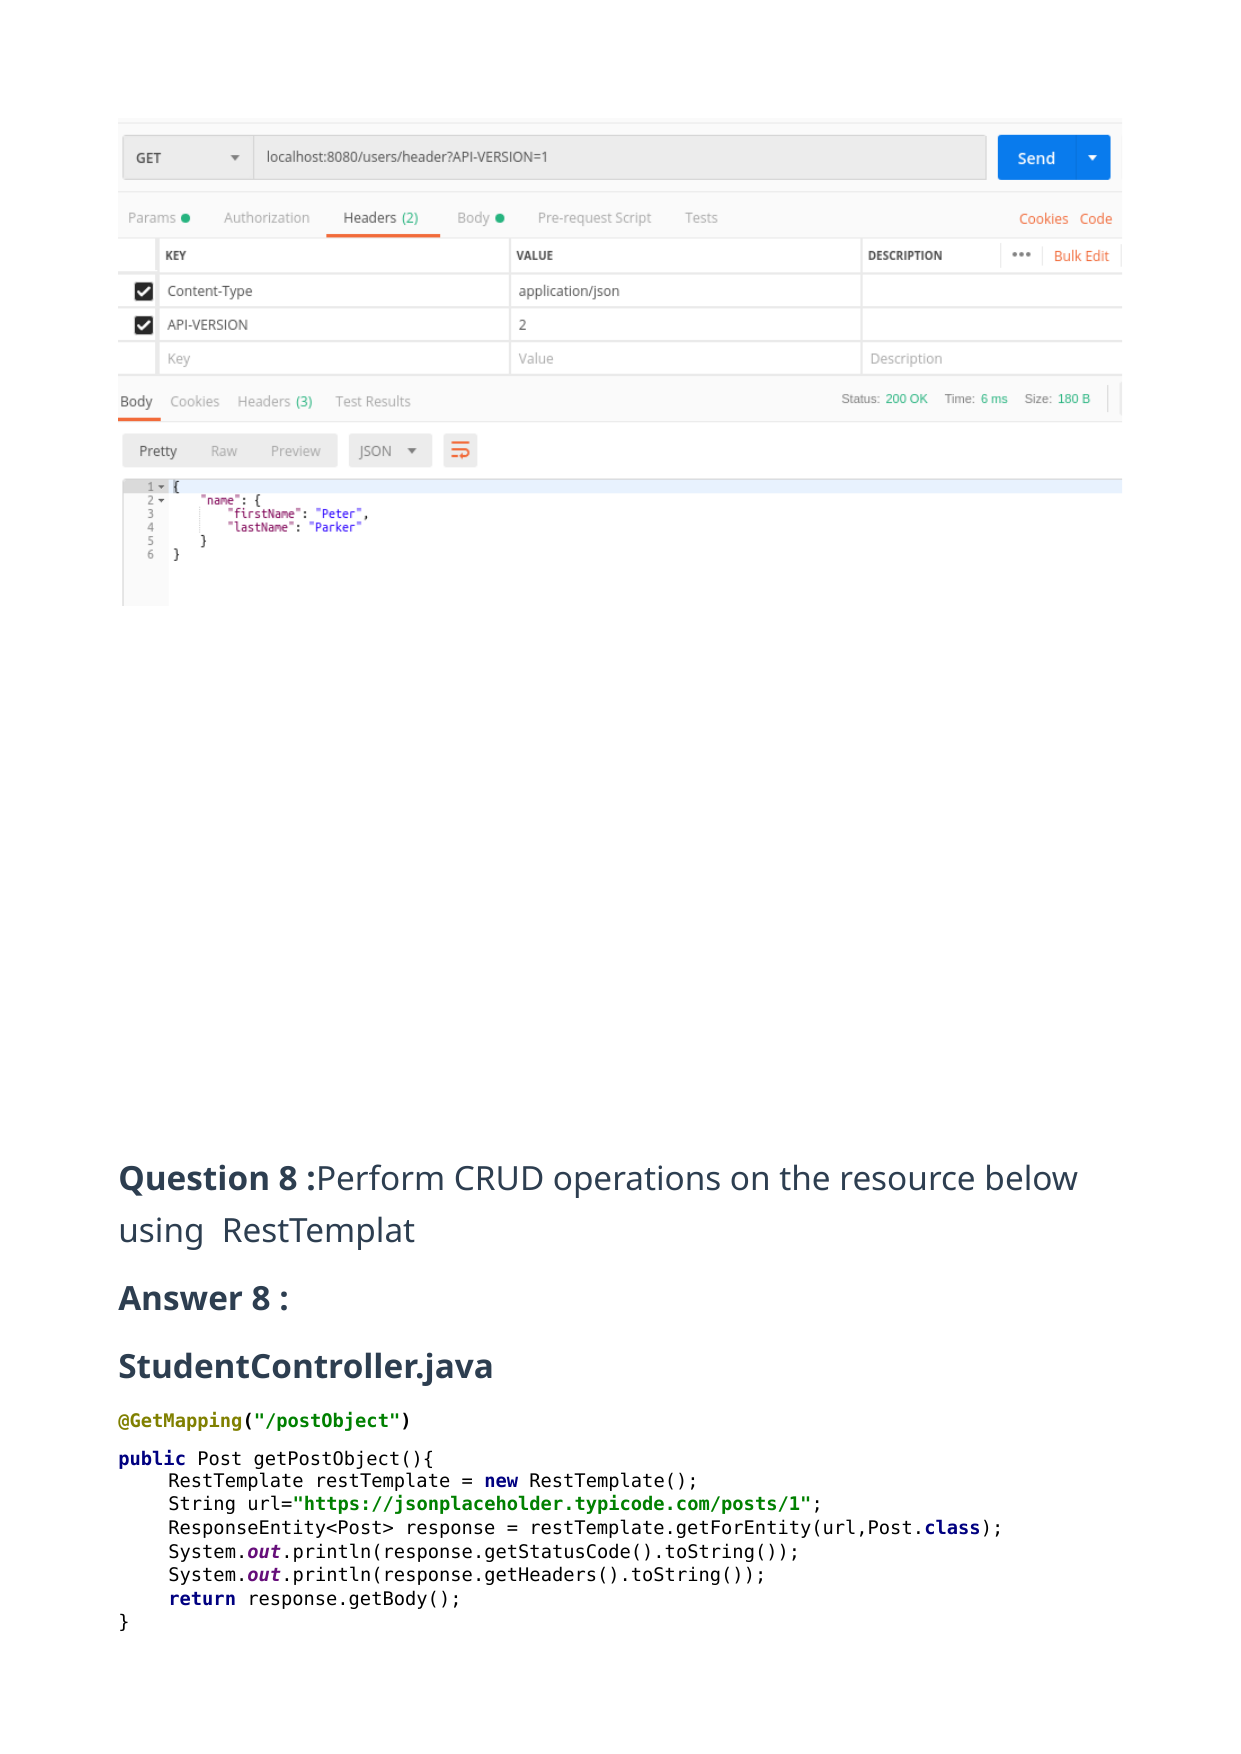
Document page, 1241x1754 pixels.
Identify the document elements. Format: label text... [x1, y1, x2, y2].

text System.out.println(response.getHeaders().toString()); [118, 1564, 1122, 1588]
text @GetMapping("/postObject") [118, 1410, 1122, 1432]
text public Post getPostObject(){ [118, 1448, 1122, 1470]
text RestTemplate restTemplate = new RestTemplate(); [118, 1470, 1122, 1493]
text return response.getBody(); [118, 1588, 1122, 1612]
text Answer 8 : [118, 1275, 1122, 1320]
text System.out.println(response.getStatusCode().toString()); [118, 1541, 1122, 1564]
text StudentController.java [118, 1342, 1122, 1388]
text Question 8 :Perform CRUD operations on the resource below using RestTemplat [118, 1155, 1122, 1252]
text String url="https://jsonplaceholder.typicode.com/posts/1"; [118, 1493, 1122, 1517]
text ResponseEntity<Post> response = restTemplate.getForEntity(url,Post.class); [118, 1517, 1122, 1541]
text } [118, 1612, 1122, 1633]
picture [118, 118, 1123, 606]
